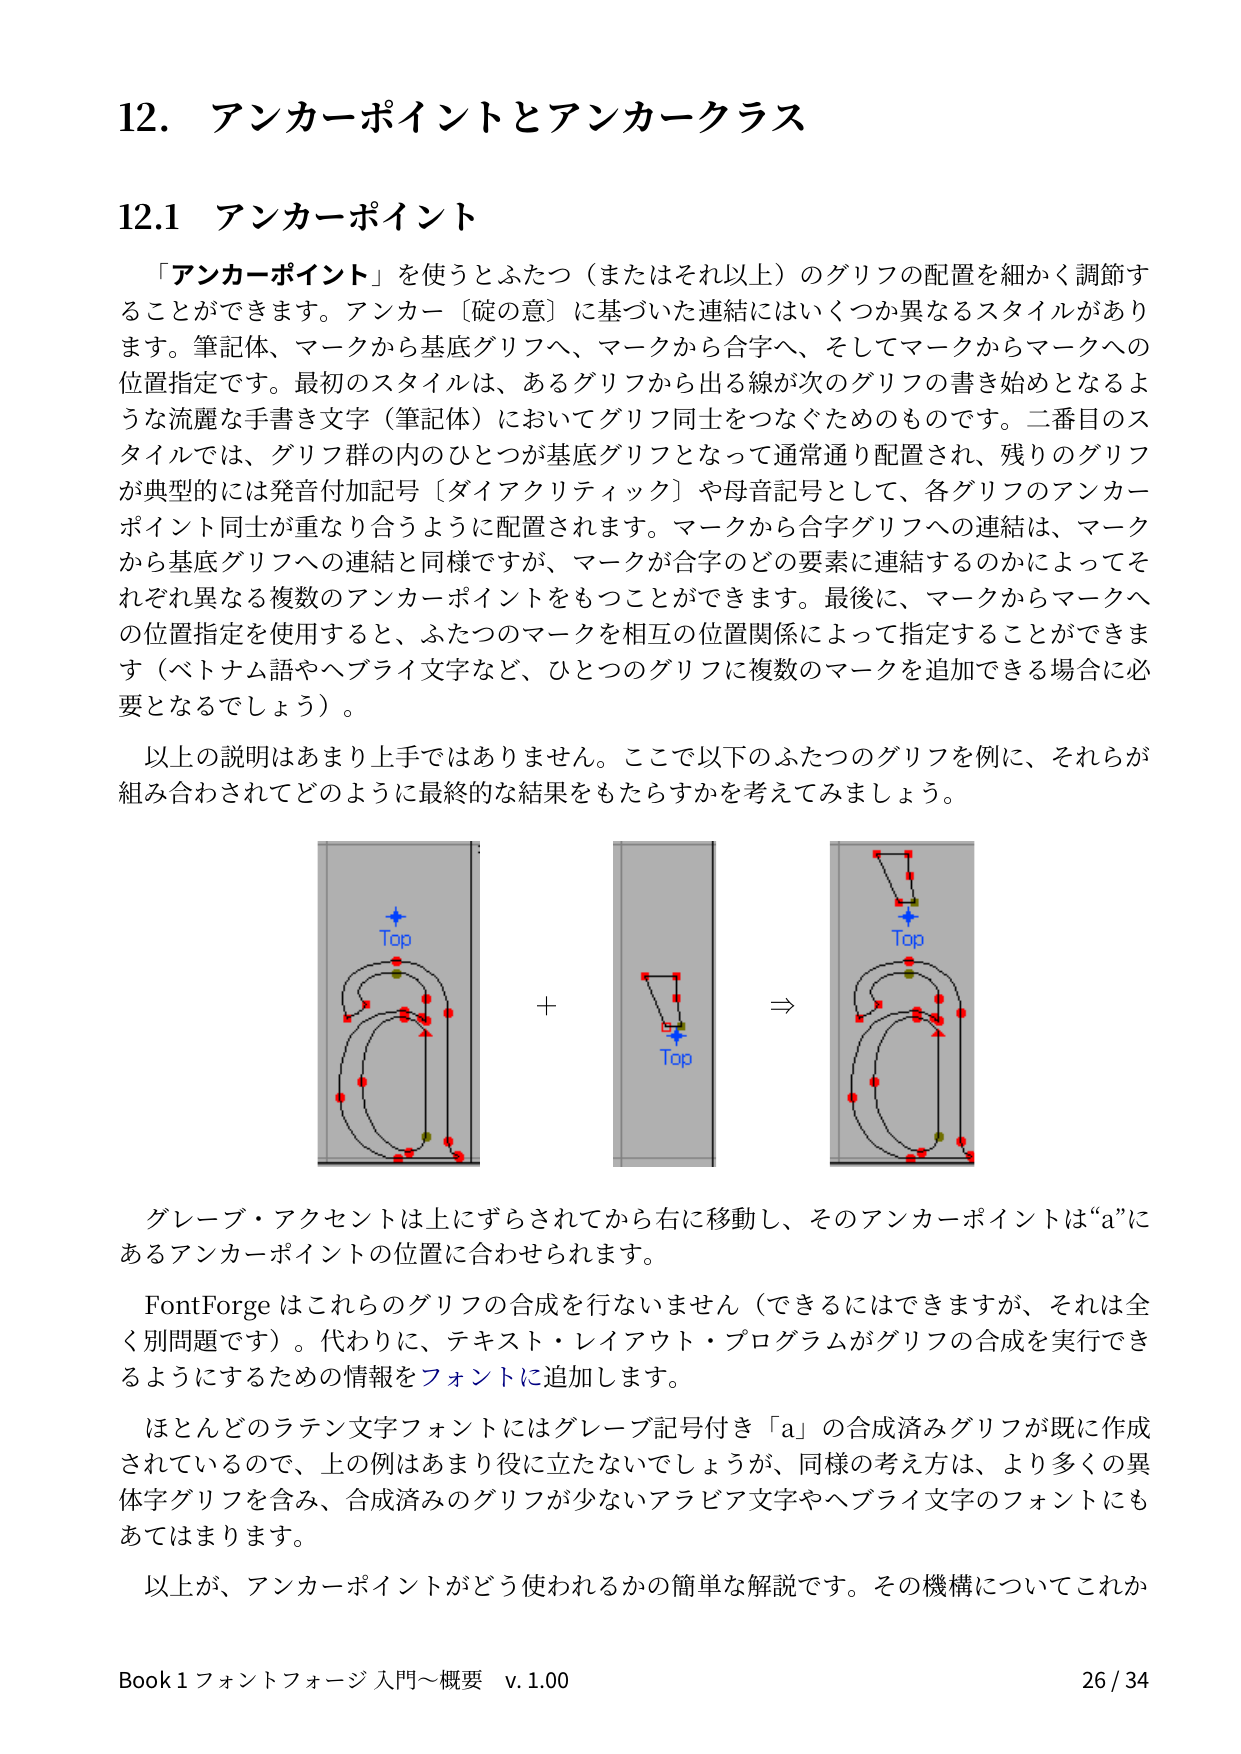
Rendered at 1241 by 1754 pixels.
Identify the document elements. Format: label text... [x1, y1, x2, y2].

table_header [295, 839, 502, 1170]
text 「アンカーポイント」を使うとふたつ（またはそれ以上）のグリフの配置を細かく調節することができます。アンカー〔碇の意〕に基づいた連結にはいくつか異なるスタイルがあります。筆記体、マークから基底グリフへ、マークから合字へ、そしてマークからマークへの位置指定です。最初のスタイルは、あるグリフから出る線が次のグリフの書き始めとなるような流麗な手書き文字（筆記体）においてグリフ同士をつなぐためのものです。二番目のスタイルでは、グリフ群の内のひとつが基底グリフとなって通常通り配置され、残りのグリフが典型的には発音付加記号〔ダイアクリティック〕や母音記号として、各グリフのアンカーポイント同士が重なり合うように配置されます。マークから合字グリフへの連結は、マークから基底グリフへの連結と同様ですが、マークが合字のどの要素に連結するのかによってそれぞれ異なる複数のアンカーポイントをもつことができます。最後に、マークからマークへの位置指定を使用すると、ふたつのマークを相互の位置関係によって指定することができます（ベトナム語やヘブライ文字など、ひとつのグリフに複数のマークを追加できる場合に必要となるでしょう）。 [118, 255, 1152, 723]
text グレーブ・アクセントは上にずらされてから右に移動し、そのアンカーポイントは“a”にあるアンカーポイントの位置に合わせられます。 [118, 1199, 1152, 1271]
text ほとんどのラテン文字フォントにはグレーブ記号付き「a」の合成済みグリフが既に作成されているので、上の例はあまり役に立たないでしょうが、同様の考え方は、より多くの異体字グリフを含み、合成済みのグリフが少ないアラビア文字やヘブライ文字のフォントにもあてはまります。 [118, 1408, 1152, 1552]
table_header ＋ [502, 839, 591, 1170]
subtitle 12.1 アンカーポイント [118, 191, 1152, 239]
picture [317, 841, 480, 1167]
text 以上が、アンカーポイントがどう使われるかの簡単な解説です。その機構についてこれか [118, 1567, 1152, 1603]
text 以上の説明はあまり上手ではありません。ここで以下のふたつのグリフを例に、それらが組み合わされてどのように最終的な結果をもたらすかを考えてみましょう。 [118, 738, 1152, 809]
picture [829, 841, 975, 1167]
picture [613, 841, 717, 1167]
table_header [827, 839, 974, 1170]
table_header ⇒ [738, 839, 827, 1170]
subtitle 12. アンカーポイントとアンカークラス [118, 88, 1152, 142]
table_header [591, 839, 738, 1170]
text FontForge はこれらのグリフの合成を行ないません（できるにはできますが、それは全く別問題です）。代わりに、テキスト・レイアウト・プログラムがグリフの合成を実行できるようにするための情報をフォントに追加します。 [118, 1286, 1152, 1394]
